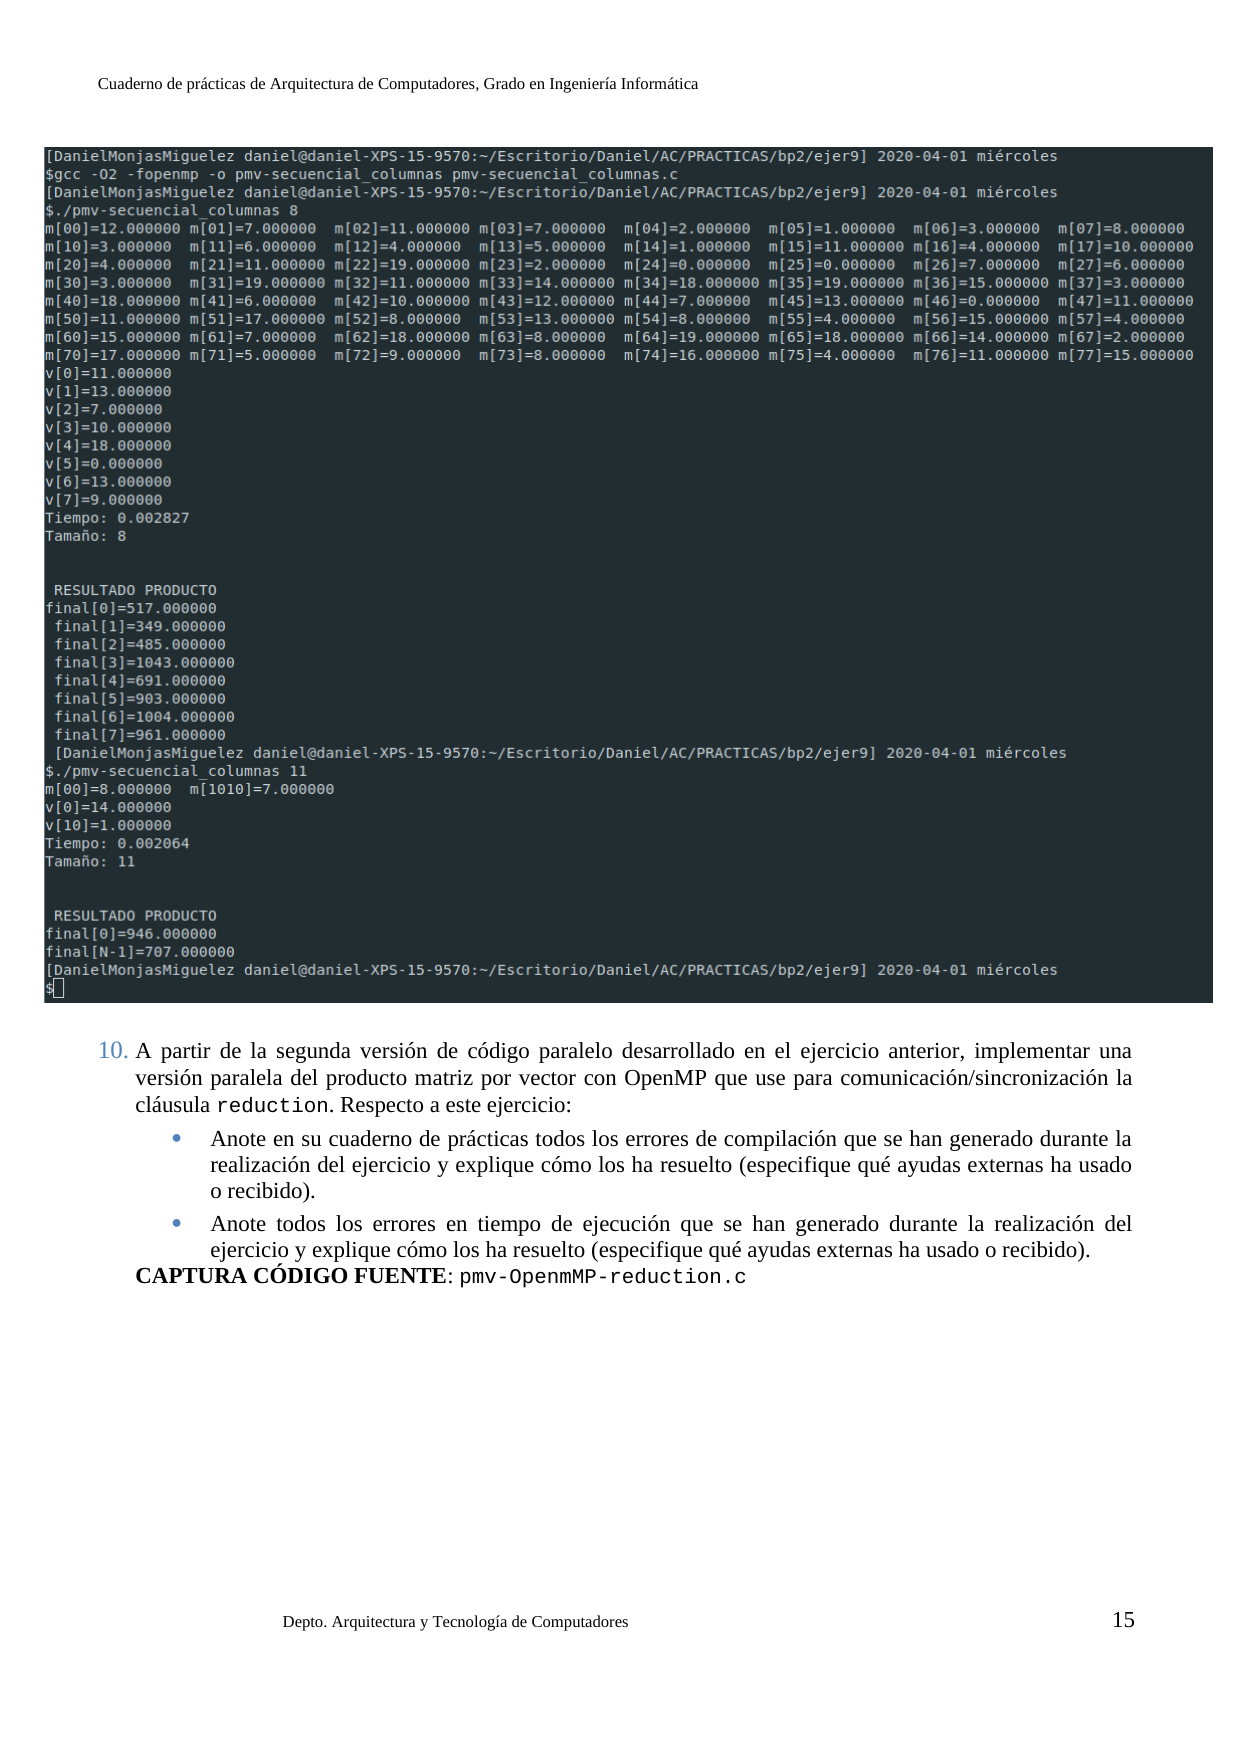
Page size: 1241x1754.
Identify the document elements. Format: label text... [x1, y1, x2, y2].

list Anote todos los errores en tiempo de ejecución que se han generado durante la realización del ejercicio y explique cómo los ha resuelto (especifique qué ayudas externas ha usado o recibido). [173, 1210, 1135, 1263]
picture [44, 147, 1213, 1003]
text CAPTURA CÓDIGO FUENTE: pmv-OpenmMP-reduction.c [135, 1263, 1135, 1290]
list A partir de la segunda versión de código paralelo desarrollado en el ejercicio anterior, implementar una versión paralela del producto matriz por vector con OpenMP que use para comunicación/sincronización la cláusula reduction. Respecto a este ejercicio: [98, 1036, 1135, 1118]
list Anote en su cuaderno de prácticas todos los errores de compilación que se han generado durante la realización del ejercicio y explique cómo los ha resuelto (especifique qué ayudas externas ha usado o recibido). [173, 1124, 1135, 1204]
